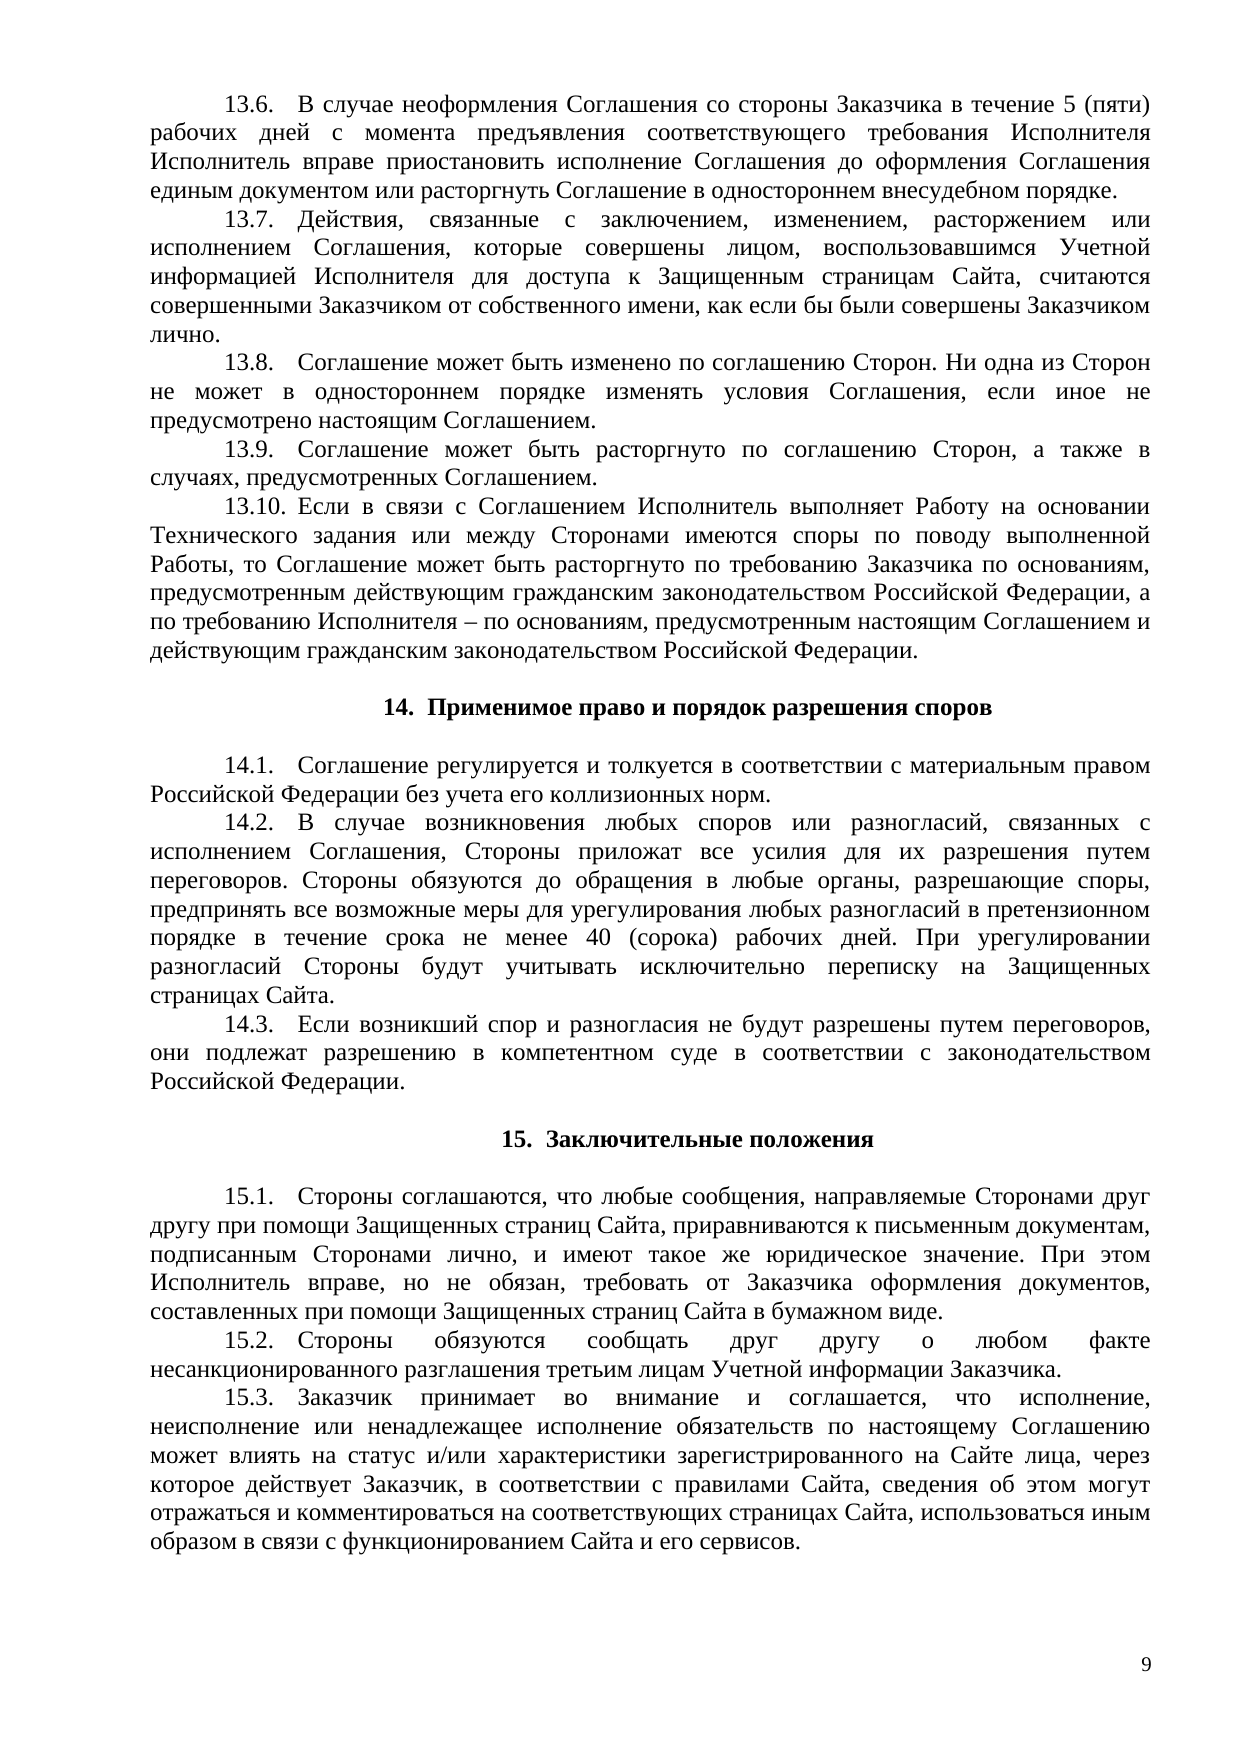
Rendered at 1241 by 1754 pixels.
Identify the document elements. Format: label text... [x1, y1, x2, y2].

list В случае возникновения любых споров или разногласий, связанных с исполнением Соглашения, Стороны приложат все усилия для их разрешения путем переговоров. Стороны обязуются до обращения в любые органы, разрешающие споры, предпринять все возможные меры для урегулирования любых разногласий в претензионном порядке в течение срока не менее 40 (сорока) рабочих дней. При урегулировании разногласий Стороны будут учитывать исключительно переписку на Защищенных страницах Сайта. [150, 807, 1152, 1009]
list Стороны соглашаются, что любые сообщения, направляемые Сторонами друг другу при помощи Защищенных страниц Сайта, приравниваются к письменным документам, подписанным Сторонами лично, и имеют такое же юридическое значение. При этом Исполнитель вправе, но не обязан, требовать от Заказчика оформления документов, составленных при помощи Защищенных страниц Сайта в бумажном виде. [150, 1181, 1152, 1325]
list Если в связи с Соглашением Исполнитель выполняет Работу на основании Технического задания или между Сторонами имеются споры по поводу выполненной Работы, то Соглашение может быть расторгнуто по требованию Заказчика по основаниям, предусмотренным действующим гражданским законодательством Российской Федерации, а по требованию Исполнителя – по основаниям, предусмотренным настоящим Соглашением и действующим гражданским законодательством Российской Федерации. [150, 491, 1152, 664]
list Действия, связанные с заключением, изменением, расторжением или исполнением Соглашения, которые совершены лицом, воспользовавшимся Учетной информацией Исполнителя для доступа к Защищенным страницам Сайта, считаются совершенными Заказчиком от собственного имени, как если бы были совершены Заказчиком лично. [150, 204, 1152, 347]
list Если возникший спор и разногласия не будут разрешены путем переговоров, они подлежат разрешению в компетентном суде в соответствии с законодательством Российской Федерации. [150, 1009, 1152, 1095]
list Стороны обязуются сообщать друг другу о любом факте несанкционированного разглашения третьим лицам Учетной информации Заказчика. [150, 1325, 1152, 1382]
list В случае неоформления Соглашения со стороны Заказчика в течение 5 (пяти) рабочих дней с момента предъявления соответствующего требования Исполнителя Исполнитель вправе приостановить исполнение Соглашения до оформления Соглашения единым документом или расторгнуть Соглашение в одностороннем внесудебном порядке. [150, 89, 1152, 204]
list Соглашение может быть изменено по соглашению Сторон. Ни одна из Сторон не может в одностороннем порядке изменять условия Соглашения, если иное не предусмотрено настоящим Соглашением. [150, 347, 1152, 434]
list Соглашение может быть расторгнуто по соглашению Сторон, а также в случаях, предусмотренных Соглашением. [150, 434, 1152, 491]
list Заключительные положения [150, 1124, 1152, 1152]
list Соглашение регулируется и толкуется в соответствии с материальным правом Российской Федерации без учета его коллизионных норм. [150, 750, 1152, 807]
list Применимое право и порядок разрешения споров [150, 692, 1152, 721]
list Заказчик принимает во внимание и соглашается, что исполнение, неисполнение или ненадлежащее исполнение обязательств по настоящему Соглашению может влиять на статус и/или характеристики зарегистрированного на Сайте лица, через которое действует Заказчик, в соответствии с правилами Сайта, сведения об этом могут отражаться и комментироваться на соответствующих страницах Сайта, использоваться иным образом в связи с функционированием Сайта и его сервисов. [150, 1382, 1152, 1555]
